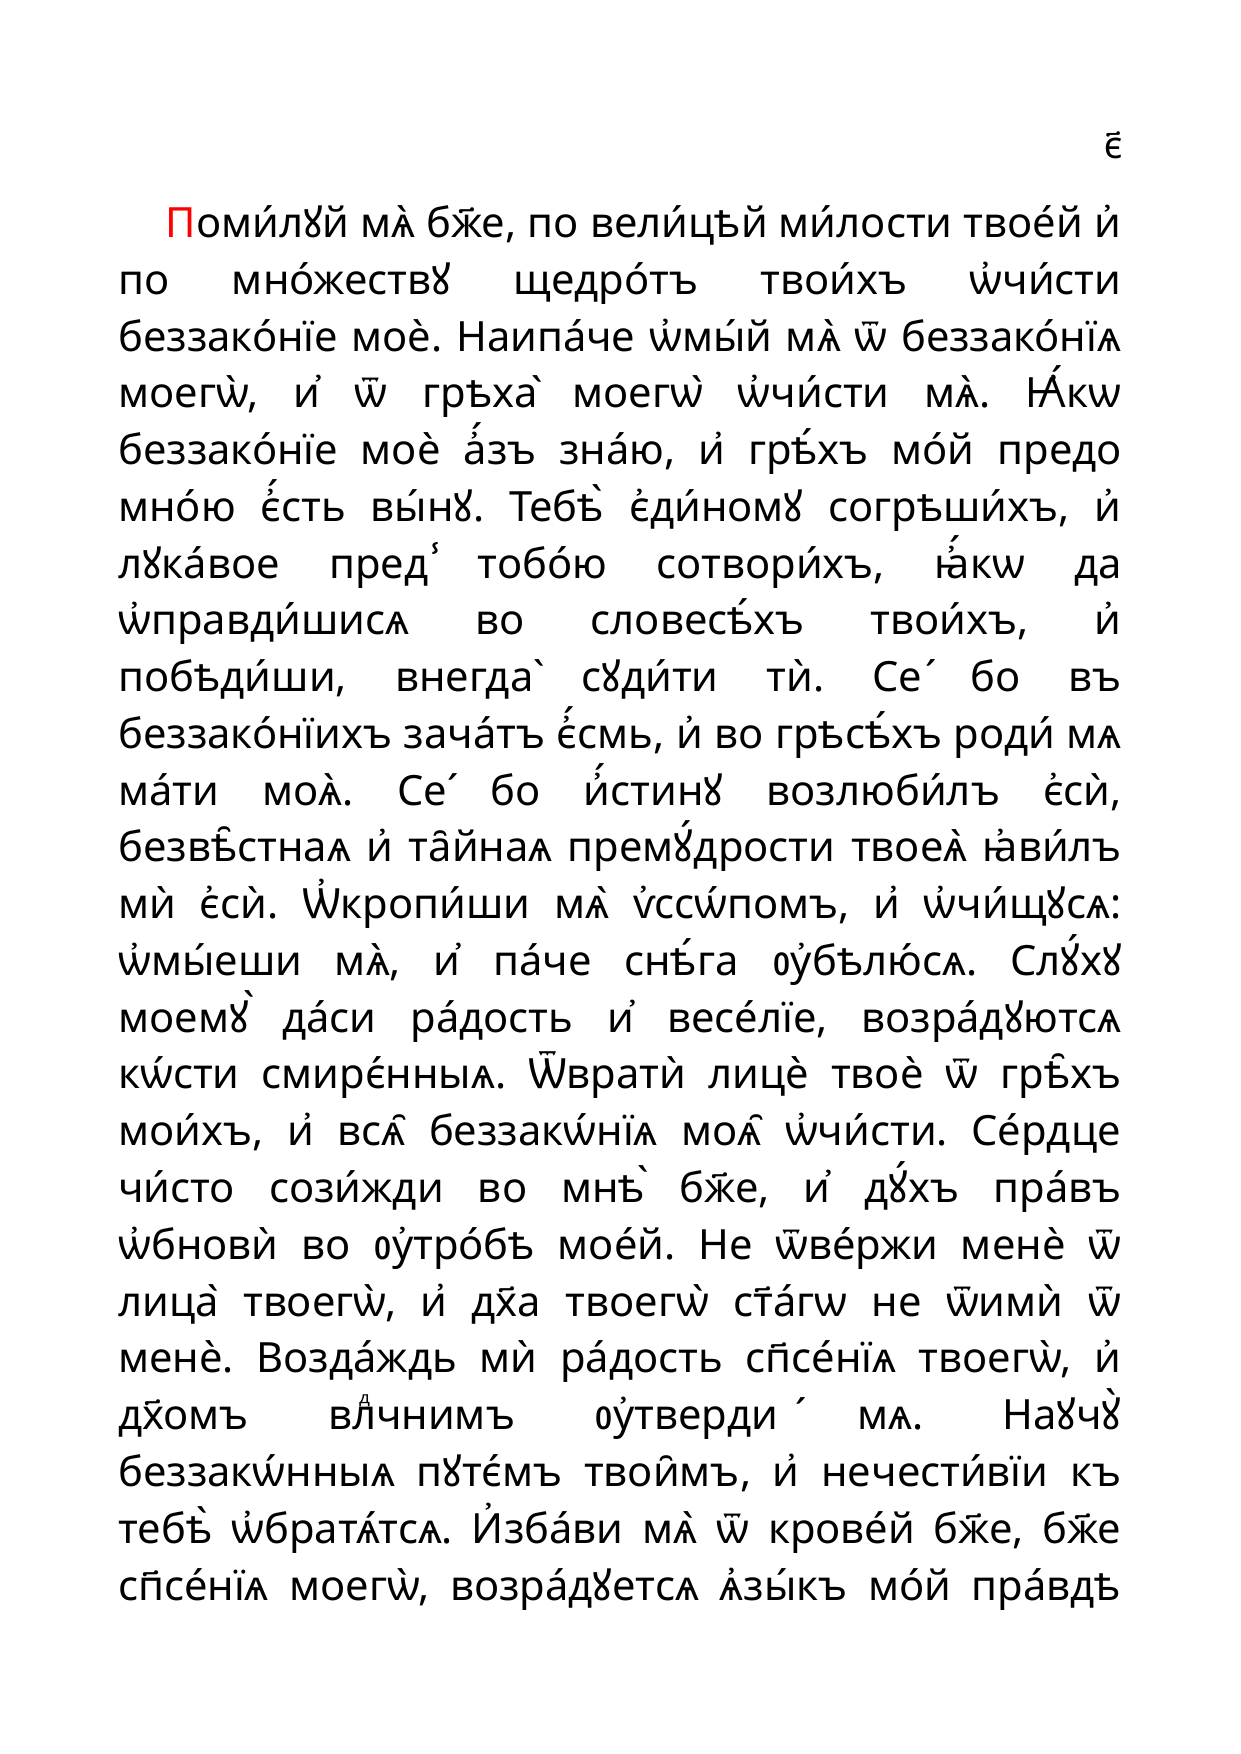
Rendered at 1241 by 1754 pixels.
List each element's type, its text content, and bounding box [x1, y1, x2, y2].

text Поми́лꙋй мѧ̀ бж҃е, по вели́цѣй ми́лости твое́й и҆ по мно́жествꙋ щедро́тъ твои́хъ ѡ҆чи́сти беззако́нїе моѐ. Наипа́че ѡ҆мы́й мѧ̀ ѿ беззако́нїѧ моегѡ̀, и҆ ѿ грѣха̀ моегѡ̀ ѡ҆чи́сти мѧ̀. Ꙗ҆́кѡ беззако́нїе моѐ а҆́зъ зна́ю, и҆ грѣ́хъ мо́й предо мно́ю є҆́сть вы́нꙋ. Тебѣ̀ є҆ди́номꙋ согрѣши́хъ, и҆ лꙋка́вое пред̾ тобо́ю сотвори́хъ, ꙗ҆́кѡ да ѡ҆правди́шисѧ во словесѣ́хъ твои́хъ, и҆ побѣди́ши, внегда̀ сꙋди́ти тѝ. Се́ бо въ беззако́нїихъ зача́тъ є҆́смь, и҆ во грѣсѣ́хъ роди́ мѧ ма́ти моѧ̀. Се́ бо и҆́стинꙋ возлюби́лъ є҆сѝ, безвѣ̑стнаѧ и҆ та̑йнаѧ премꙋ́дрости твоеѧ̀ ꙗ҆ви́лъ мѝ є҆сѝ. Ѡ҆кропи́ши мѧ̀ ѵ҆ссѡ́помъ, и҆ ѡ҆чи́щꙋсѧ: ѡ҆мы́еши мѧ̀, и҆ па́че снѣ́га ᲂу҆бѣлю́сѧ. Слꙋ́хꙋ моемꙋ̀ да́си ра́дость и҆ весе́лїе, возра́дꙋютсѧ кѡ́сти смирє́нныѧ. Ѿвратѝ лицѐ твоѐ ѿ грѣ̑хъ мои́хъ, и҆ всѧ̑ беззакѡ́нїѧ моѧ̑ ѡ҆чи́сти. Се́рдце чи́сто сози́жди во мнѣ̀ бж҃е, и҆ дꙋ́хъ пра́въ ѡ҆бновѝ во ᲂу҆тро́бѣ мое́й. Не ѿве́ржи менѐ ѿ лица̀ твоегѡ̀, и҆ дх҃а твоегѡ̀ ст҃а́гѡ не ѿимѝ ѿ менѐ. Возда́ждь мѝ ра́дость сп҃се́нїѧ твоегѡ̀, и҆ дх҃омъ влⷣчнимъ ᲂу҆тверди́ мѧ. Наꙋчꙋ̀ беззакѡ́нныѧ пꙋтє́мъ твои̑мъ, и҆ нечести́вїи къ тебѣ̀ ѡ҆братѧ́тсѧ. И҆зба́ви мѧ̀ ѿ крове́й бж҃е, бж҃е сп҃се́нїѧ моегѡ̀, возра́дꙋетсѧ ѧ҆зы́къ мо́й пра́вдѣ [118, 193, 1122, 1612]
